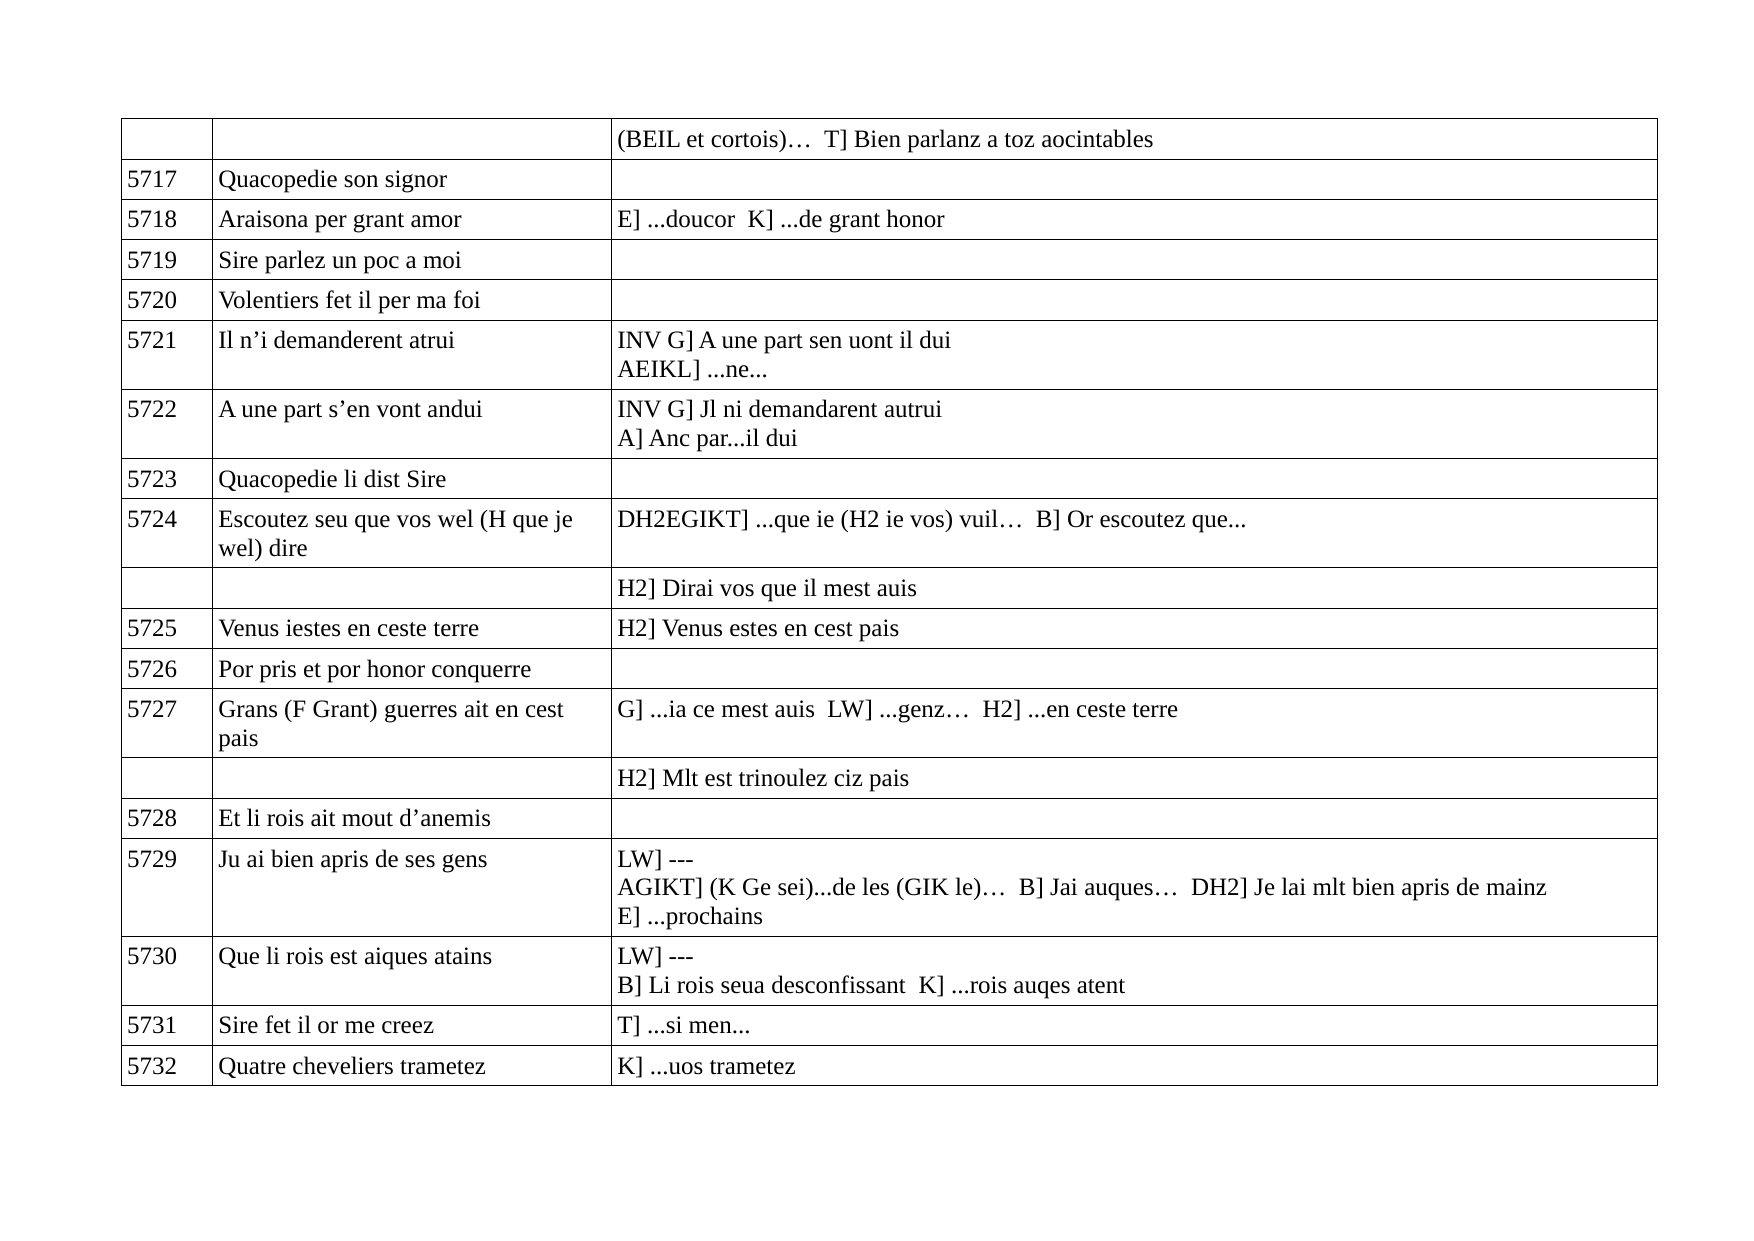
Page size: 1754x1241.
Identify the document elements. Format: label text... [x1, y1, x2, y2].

table_cell INV G] Jl ni demandarent autrui A] Anc par...il dui [612, 390, 1657, 458]
table_cell 5728 [122, 799, 212, 838]
table_cell Araisona per grant amor [213, 200, 611, 239]
table_cell [213, 568, 611, 607]
table_cell [213, 758, 611, 797]
table_cell 5717 [122, 160, 212, 199]
table_cell (BEIL et cortois)… T] Bien parlanz a toz aocintables [612, 119, 1657, 158]
table_cell 5720 [122, 280, 212, 320]
table_cell T] ...si men... [612, 1006, 1657, 1045]
table_cell [213, 119, 611, 158]
table_cell DH2EGIKT] ...que ie (H2 ie vos) vuil… B] Or escoutez que... [612, 499, 1657, 567]
table_cell Quatre cheveliers trametez [213, 1046, 611, 1085]
table_cell Sire fet il or me creez [213, 1006, 611, 1045]
table_cell Quacopedie son signor [213, 160, 611, 199]
table_cell Sire parlez un poc a moi [213, 240, 611, 279]
table_cell [122, 119, 212, 158]
table_cell Quacopedie li dist Sire [213, 459, 611, 498]
table_cell 5725 [122, 609, 212, 648]
table_cell Il n’i demanderent atrui [213, 321, 611, 389]
table_cell Escoutez seu que vos wel (H que je wel) dire [213, 499, 611, 567]
table_cell H2] Mlt est trinoulez ciz pais [612, 758, 1657, 797]
table_cell [612, 240, 1657, 279]
table_cell 5723 [122, 459, 212, 498]
table_cell 5719 [122, 240, 212, 279]
table_cell Et li rois ait mout d’anemis [213, 799, 611, 838]
table_cell [612, 649, 1657, 688]
table_cell 5726 [122, 649, 212, 688]
table_cell 5724 [122, 499, 212, 567]
table_cell [612, 280, 1657, 320]
table_cell 5731 [122, 1006, 212, 1045]
table_cell 5718 [122, 200, 212, 239]
table_cell Venus iestes en ceste terre [213, 609, 611, 648]
table_cell 5721 [122, 321, 212, 389]
table_cell [612, 799, 1657, 838]
table_cell [612, 459, 1657, 498]
table_cell LW] --- B] Li rois seua desconfissant K] ...rois auqes atent [612, 937, 1657, 1005]
table_cell Que li rois est aiques atains [213, 937, 611, 1005]
table_cell A une part s’en vont andui [213, 390, 611, 458]
table_cell 5727 [122, 689, 212, 757]
table_cell 5729 [122, 839, 212, 936]
table_cell G] ...ia ce mest auis LW] ...genz… H2] ...en ceste terre [612, 689, 1657, 757]
table_cell 5732 [122, 1046, 212, 1085]
table_cell LW] --- AGIKT] (K Ge sei)...de les (GIK le)… B] Jai auques… DH2] Je lai mlt bien apris de mainz E] ...prochains [612, 839, 1657, 936]
table_cell INV G] A une part sen uont il dui AEIKL] ...ne... [612, 321, 1657, 389]
table_cell [612, 160, 1657, 199]
table_cell H2] Venus estes en cest pais [612, 609, 1657, 648]
table_cell Ju ai bien apris de ses gens [213, 839, 611, 936]
table_cell H2] Dirai vos que il mest auis [612, 568, 1657, 607]
table_cell [122, 568, 212, 607]
table_cell Volentiers fet il per ma foi [213, 280, 611, 320]
table_cell [122, 758, 212, 797]
table_cell Grans (F Grant) guerres ait en cest pais [213, 689, 611, 757]
table_cell 5722 [122, 390, 212, 458]
table_cell K] ...uos trametez [612, 1046, 1657, 1085]
table_cell Por pris et por honor conquerre [213, 649, 611, 688]
table_cell E] ...doucor K] ...de grant honor [612, 200, 1657, 239]
table_cell 5730 [122, 937, 212, 1005]
